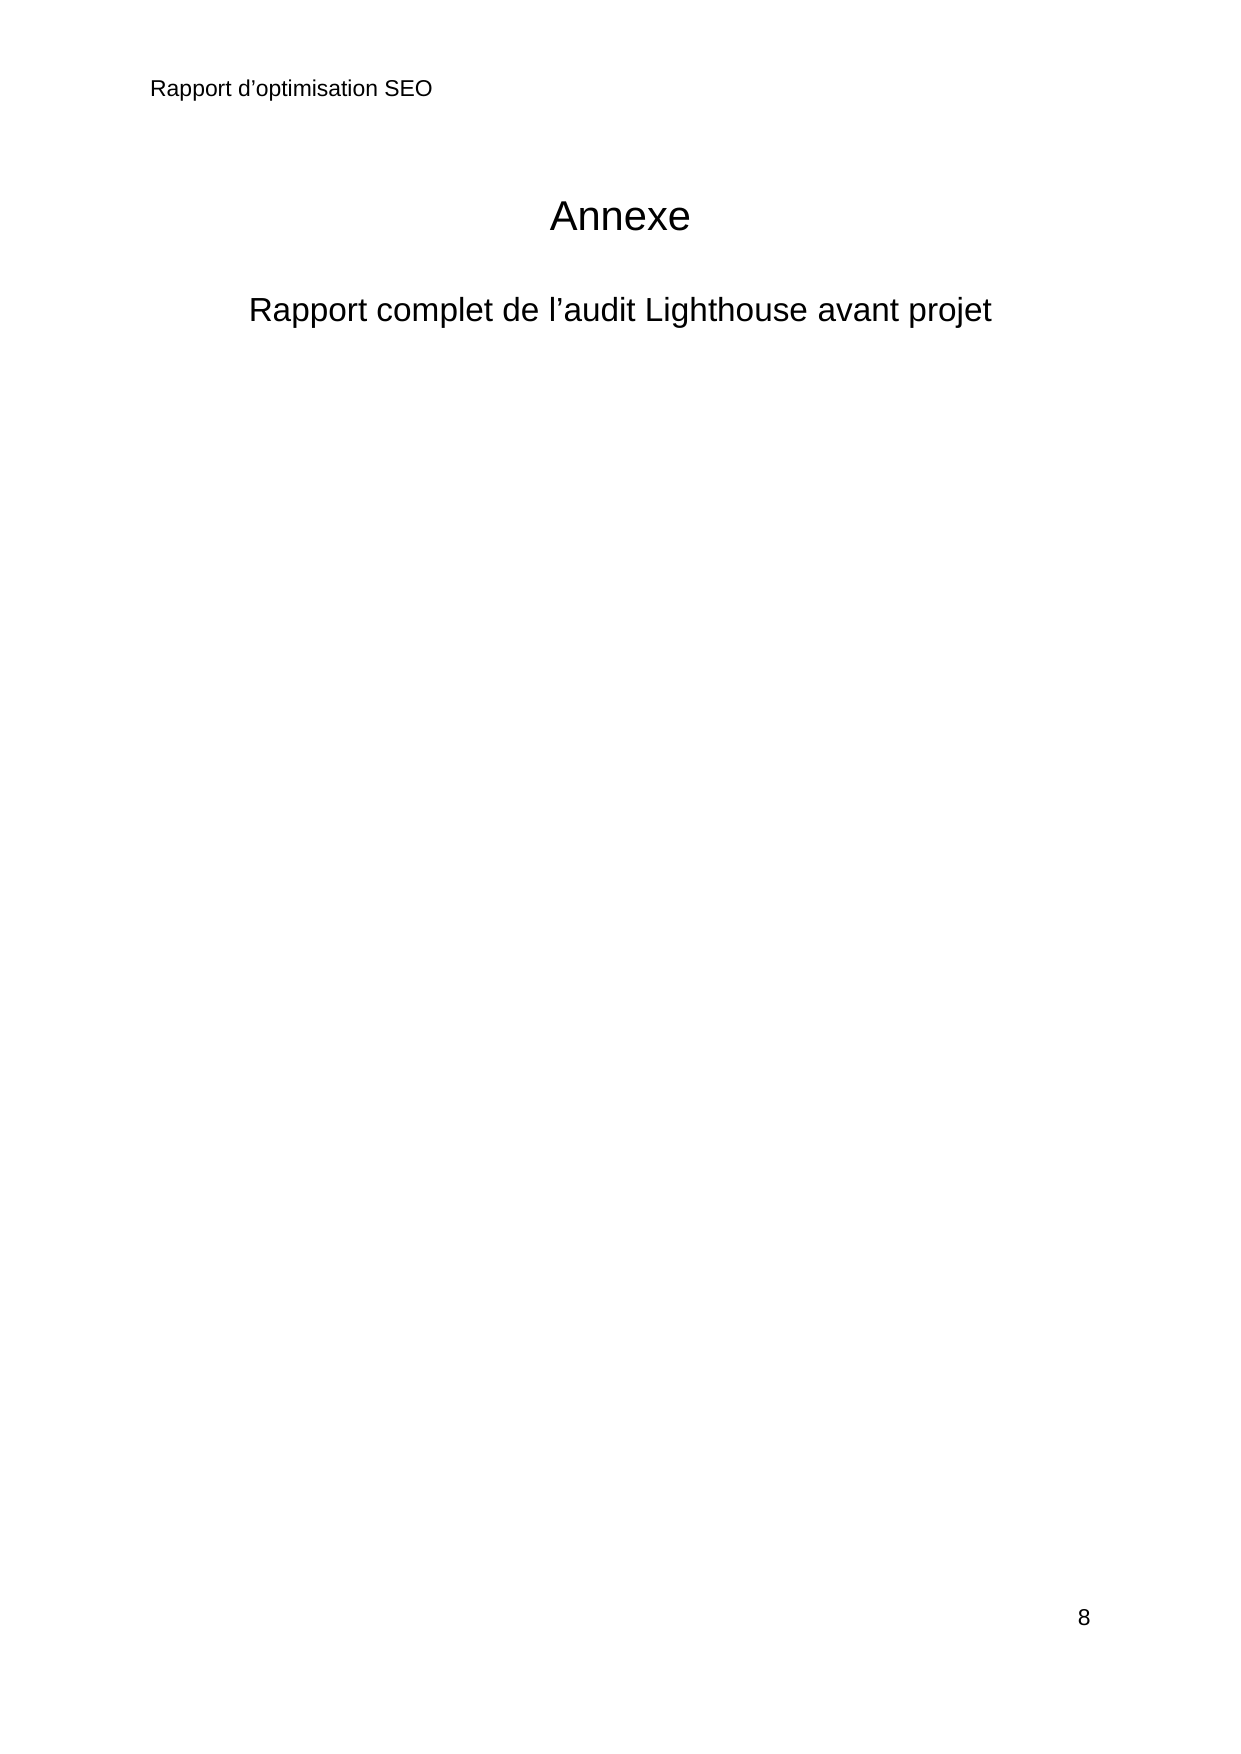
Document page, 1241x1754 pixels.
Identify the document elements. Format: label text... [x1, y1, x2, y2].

subtitle Annexe [150, 192, 1090, 239]
subtitle Rapport complet de l’audit Lighthouse avant projet [150, 289, 1090, 328]
